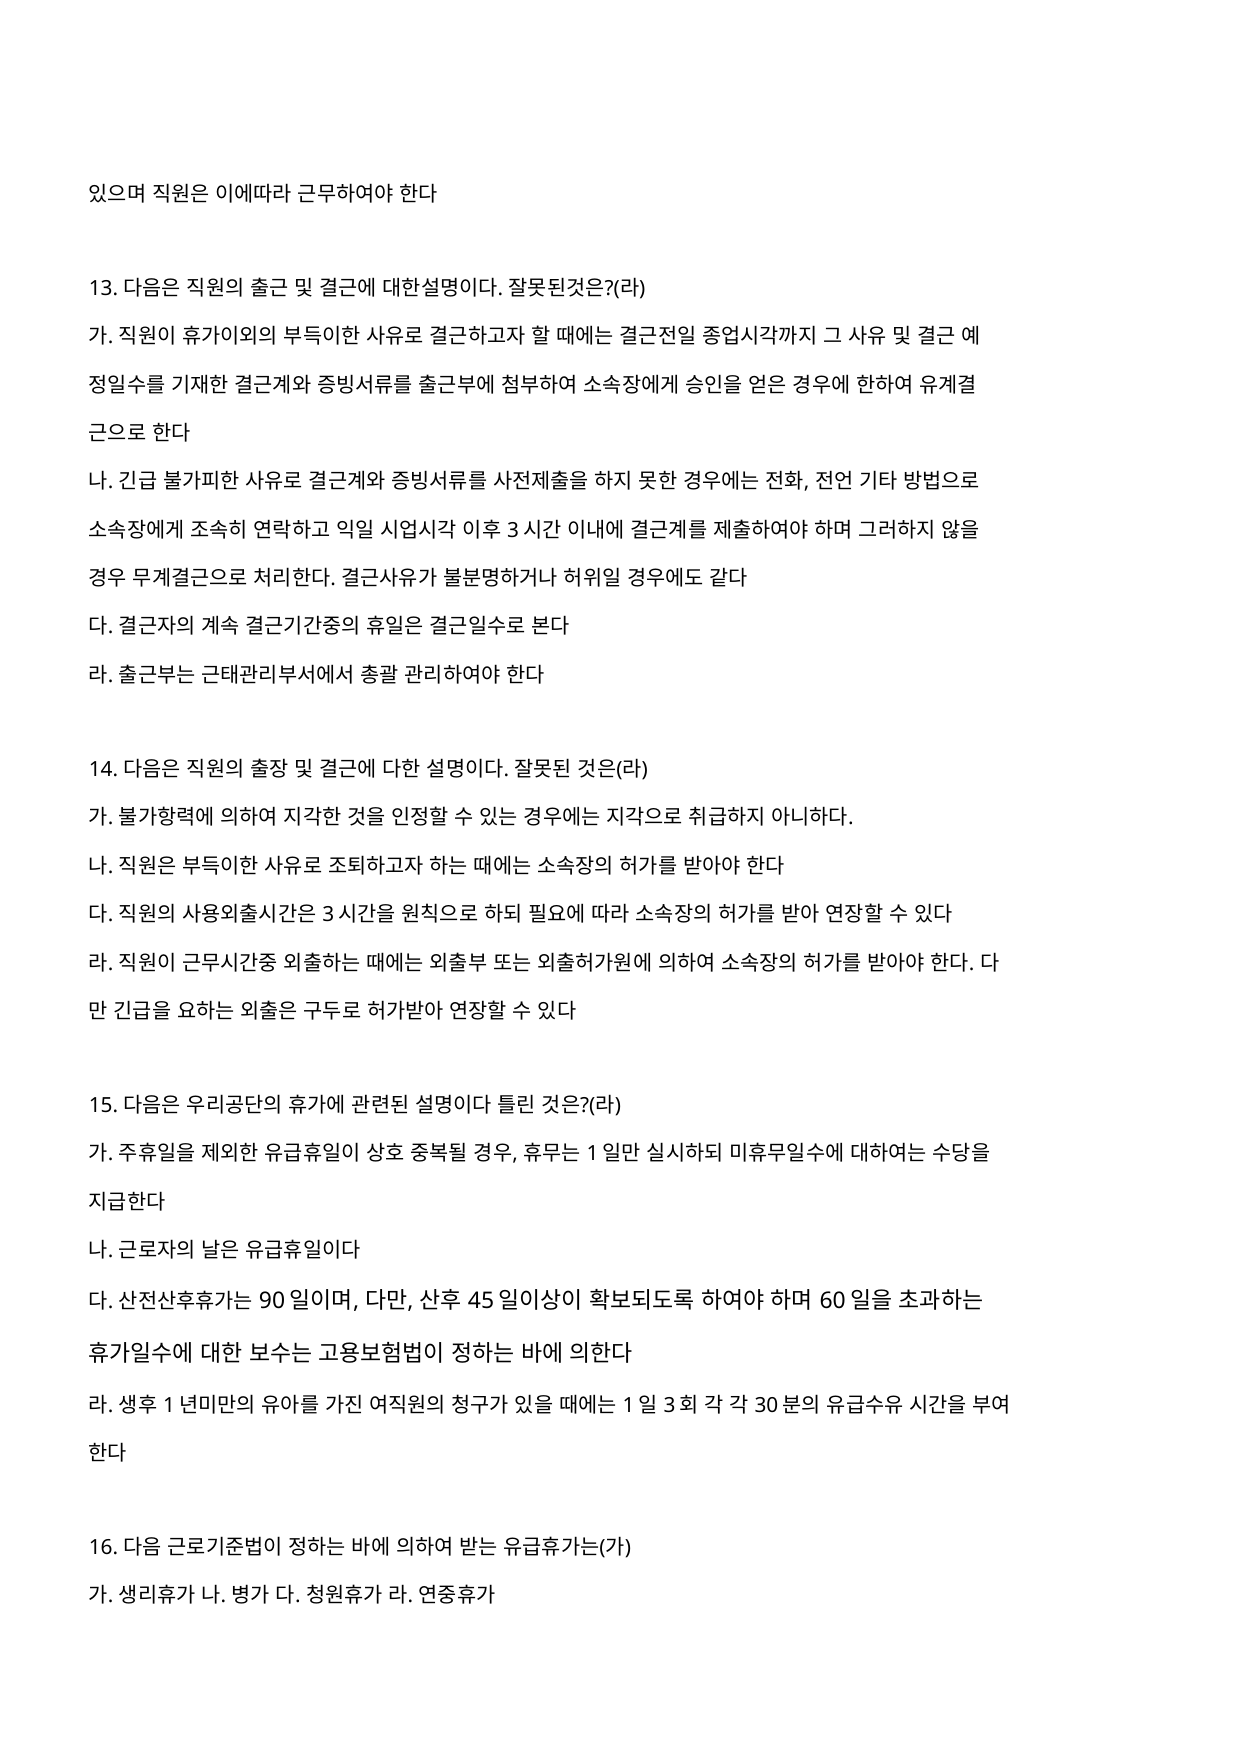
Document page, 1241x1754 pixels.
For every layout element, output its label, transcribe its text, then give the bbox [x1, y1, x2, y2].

text 가. 생리휴가 나. 병가 다. 청원휴가 라. 연중휴가 [88, 1579, 1152, 1609]
text 가. 불가항력에 의하여 지각한 것을 인정할 수 있는 경우에는 지각으로 취급하지 아니하다. [88, 801, 1152, 831]
text 라. 직원이 근무시간중 외출하는 때에는 외출부 또는 외출허가원에 의하여 소속장의 허가를 받아야 한다. 다 [88, 946, 1152, 976]
text 라. 생후 1년미만의 유아를 가진 여직원의 청구가 있을 때에는 1일 3회 각 각 30분의 유급수유 시간을 부여 [88, 1388, 1152, 1418]
text 지급한다 [88, 1185, 1152, 1215]
text 14. 다음은 직원의 출장 및 결근에 다한 설명이다. 잘못된 것은(라) [88, 752, 1152, 782]
text 15. 다음은 우리공단의 휴가에 관련된 설명이다 틀린 것은?(라) [88, 1088, 1152, 1118]
text 휴가일수에 대한 보수는 고용보험법이 정하는 바에 의한다 [88, 1335, 1152, 1368]
text 다. 결근자의 계속 결근기간중의 휴일은 결근일수로 본다 [88, 610, 1152, 640]
text 13. 다음은 직원의 출근 및 결근에 대한설명이다. 잘못된것은?(라) [88, 271, 1152, 301]
text 16. 다음 근로기준법이 정하는 바에 의하여 받는 유급휴가는(가) [88, 1530, 1152, 1561]
text 가. 직원이 휴가이외의 부득이한 사유로 결근하고자 할 때에는 결근전일 종업시각까지 그 사유 및 결근 예 [88, 319, 1152, 350]
text 나. 직원은 부득이한 사유로 조퇴하고자 하는 때에는 소속장의 허가를 받아야 한다 [88, 849, 1152, 879]
text 한다 [88, 1437, 1152, 1467]
text 나. 근로자의 날은 유급휴일이다 [88, 1233, 1152, 1263]
text 있으며 직원은 이에따라 근무하여야 한다 [88, 177, 1152, 207]
text 소속장에게 조속히 연락하고 익일 시업시각 이후 3시간 이내에 결근계를 제출하여야 하며 그러하지 않을 [88, 513, 1152, 543]
text 근으로 한다 [88, 416, 1152, 446]
text 정일수를 기재한 결근계와 증빙서류를 출근부에 첨부하여 소속장에게 승인을 얻은 경우에 한하여 유계결 [88, 368, 1152, 398]
text 가. 주휴일을 제외한 유급휴일이 상호 중복될 경우, 휴무는 1일만 실시하되 미휴무일수에 대하여는 수당을 [88, 1136, 1152, 1167]
text 경우 무계결근으로 처리한다. 결근사유가 불분명하거나 허위일 경우에도 같다 [88, 561, 1152, 592]
text 다. 산전산후휴가는 90일이며, 다만, 산후 45일이상이 확보되도록 하여야 하며 60일을 초과하는 [88, 1282, 1152, 1315]
text 만 긴급을 요하는 외출은 구두로 허가받아 연장할 수 있다 [88, 994, 1152, 1024]
text 다. 직원의 사용외출시간은 3시간을 원칙으로 하되 필요에 따라 소속장의 허가를 받아 연장할 수 있다 [88, 897, 1152, 928]
text 라. 출근부는 근태관리부서에서 총괄 관리하여야 한다 [88, 658, 1152, 688]
text 나. 긴급 불가피한 사유로 결근계와 증빙서류를 사전제출을 하지 못한 경우에는 전화, 전언 기타 방법으로 [88, 464, 1152, 495]
